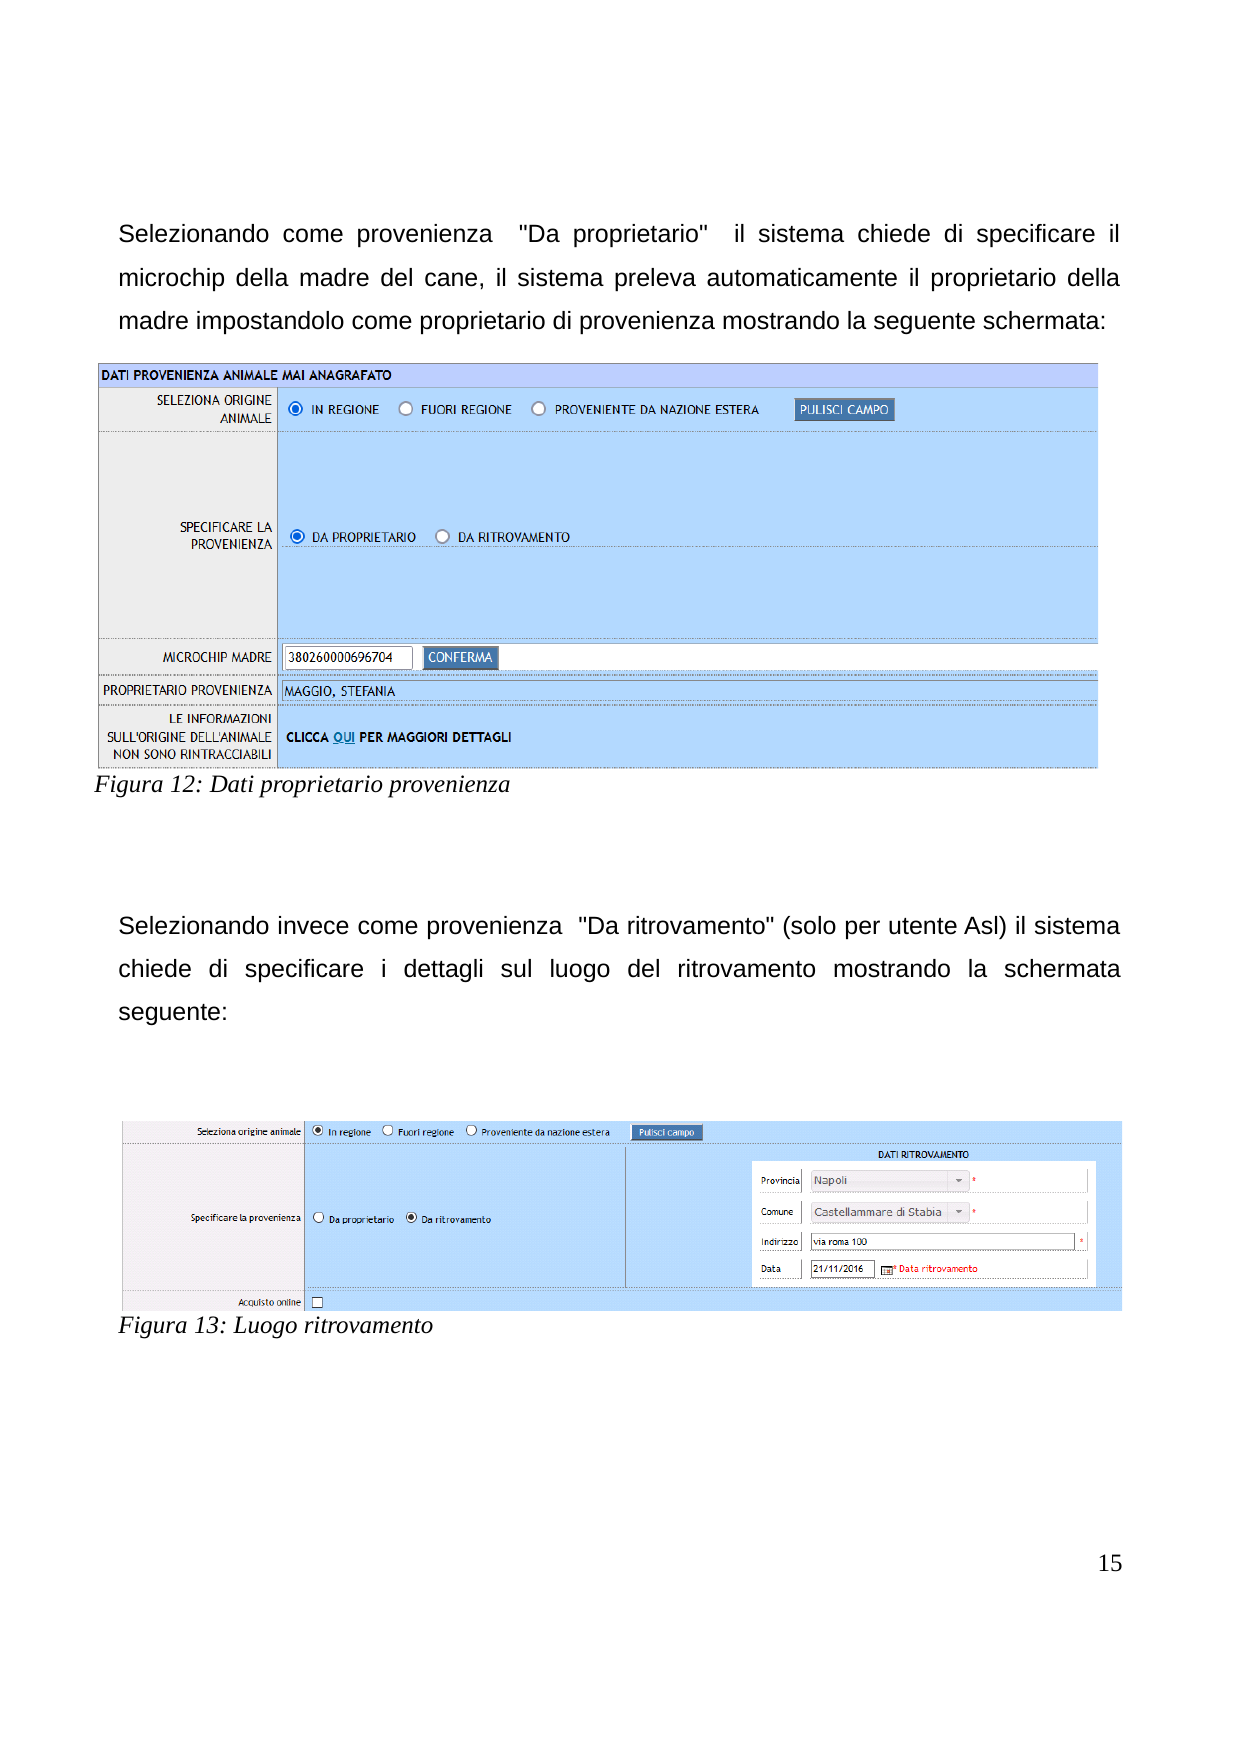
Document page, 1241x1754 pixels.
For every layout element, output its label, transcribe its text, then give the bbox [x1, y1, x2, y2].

picture [94, 361, 1099, 769]
text Selezionando come provenienza "Da proprietario" il sistema chiede di specificare il microchip della madre del cane, il sistema preleva automaticamente il proprietario della madre impostandolo come proprietario di provenienza mostrando la seguente schermata: [118, 176, 1122, 334]
text [118, 1465, 1122, 1494]
text Figura 12: Dati proprietario provenienza [94, 769, 1098, 798]
picture [118, 1121, 1123, 1311]
text Selezionando invece come provenienza "Da ritrovamento" (solo per utente Asl) il sistema chiede di specificare i dettagli sul luogo del ritrovamento mostrando la schermata seguente: [118, 911, 1122, 1026]
text Figura 13: Luogo ritrovamento [118, 1311, 1122, 1339]
